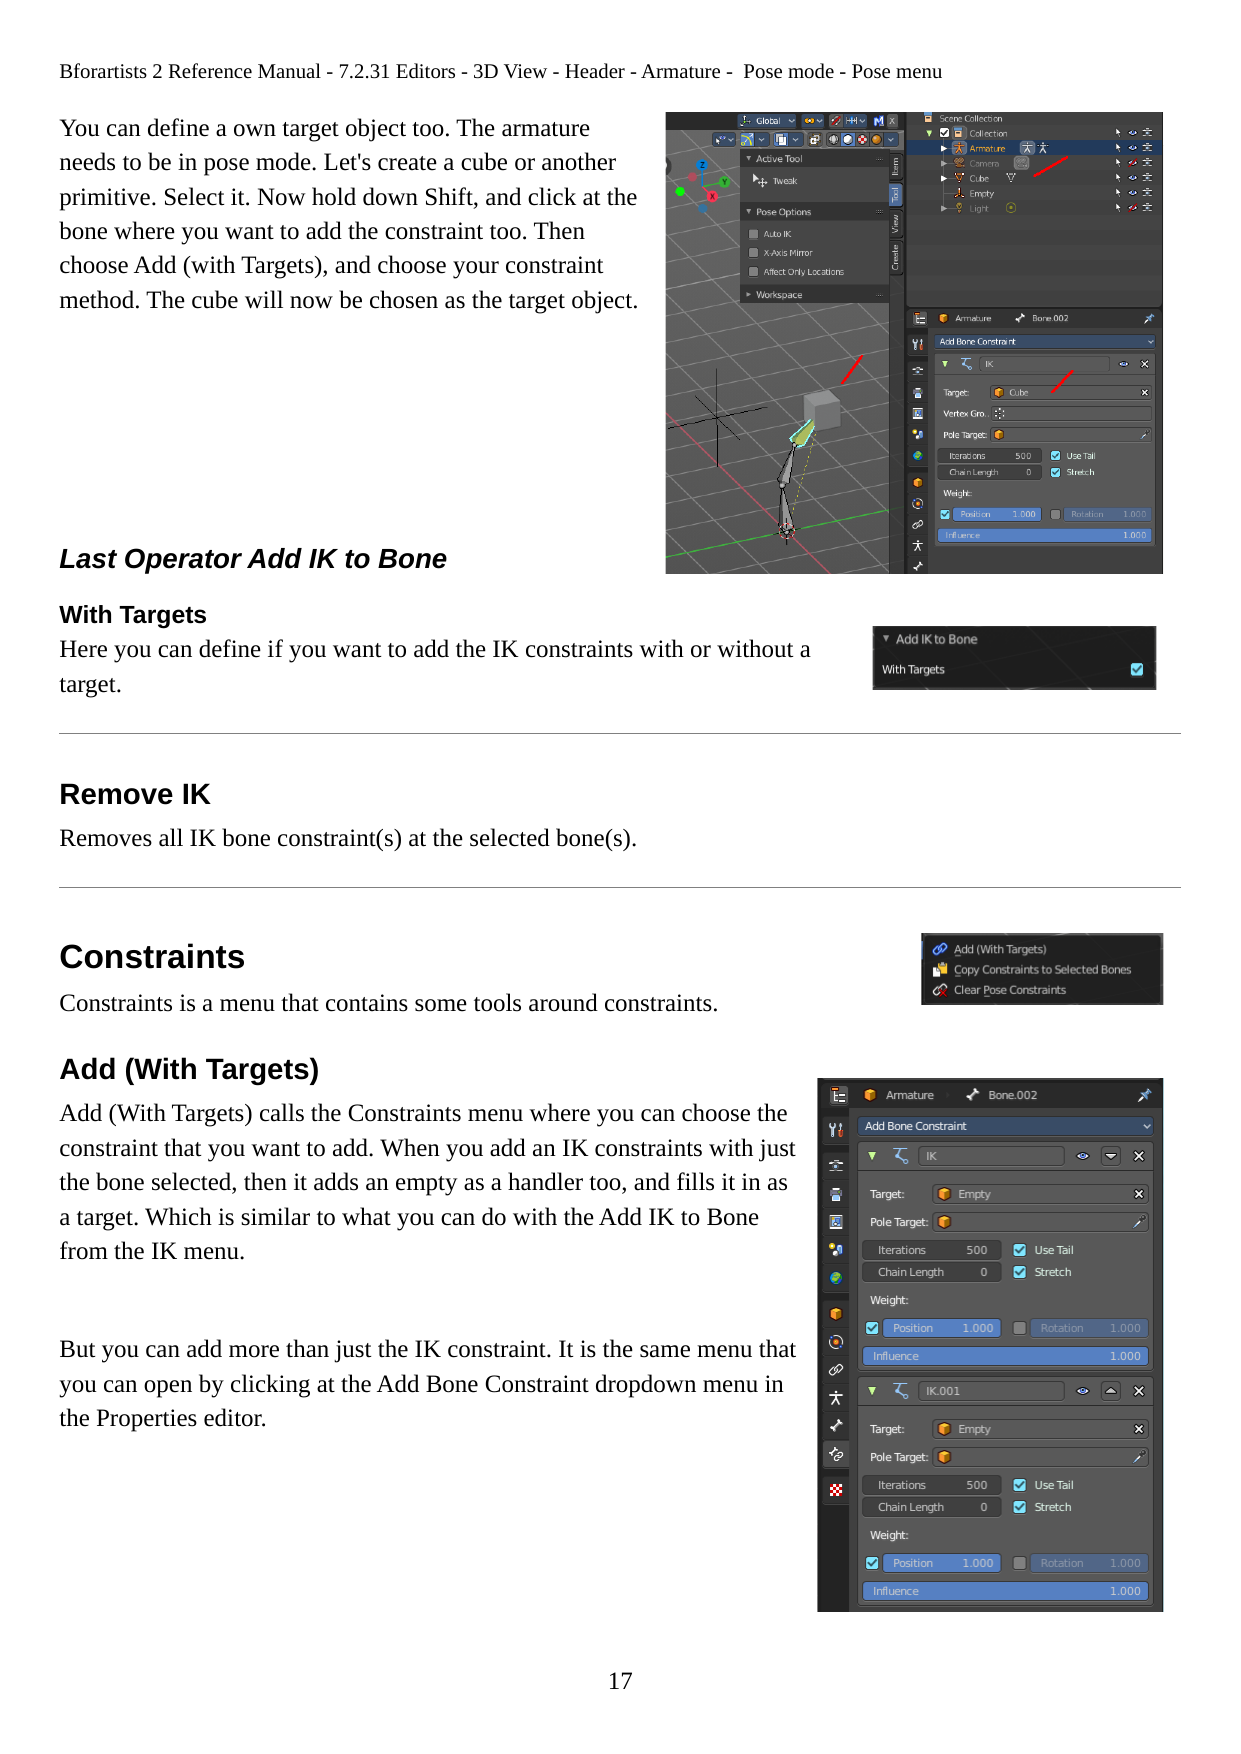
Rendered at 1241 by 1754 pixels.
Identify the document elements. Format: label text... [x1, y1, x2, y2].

picture [921, 933, 1164, 1005]
text Removes all IK bone constraint(s) at the selected bone(s). [59, 823, 1181, 852]
text Add (With Targets) calls the Constraints menu where you can choose the constraint that you want to add. When you add an IK constraints with just the bone selected, then it adds an empty as a handler too, and fills it in as a target. Which is similar to what you can do with the Add IK to Bone from the IK menu. [59, 1098, 817, 1265]
picture [665, 112, 1164, 574]
picture [872, 626, 1157, 690]
subtitle Constraints [59, 937, 921, 976]
subtitle With Targets [59, 600, 1181, 628]
subtitle Add (With Targets) [59, 1052, 1181, 1086]
subtitle [1164, 937, 1181, 976]
subtitle Remove IK [59, 777, 1181, 811]
subtitle Last Operator Add IK to Bone [59, 543, 1181, 575]
text Constraints is a menu that contains some tools around constraints. [59, 988, 1181, 1017]
text But you can add more than just the IK constraint. It is the same menu that you can open by clicking at the Add Bone Constraint dropdown menu in the Properties editor. [59, 1334, 817, 1432]
text You can define a own target object too. The armature needs to be in pose mode. Let's create a cube or another primitive. Select it. Now hold down Shift, and click at the bone where you want to add the constraint too. Then choose Add (with Targets), and choose your constraint method. The cube will now be chosen as the target object. [59, 113, 665, 314]
picture [817, 1078, 1164, 1612]
text Here you can define if you want to add the IK constraints with or without a target. [59, 634, 1181, 698]
